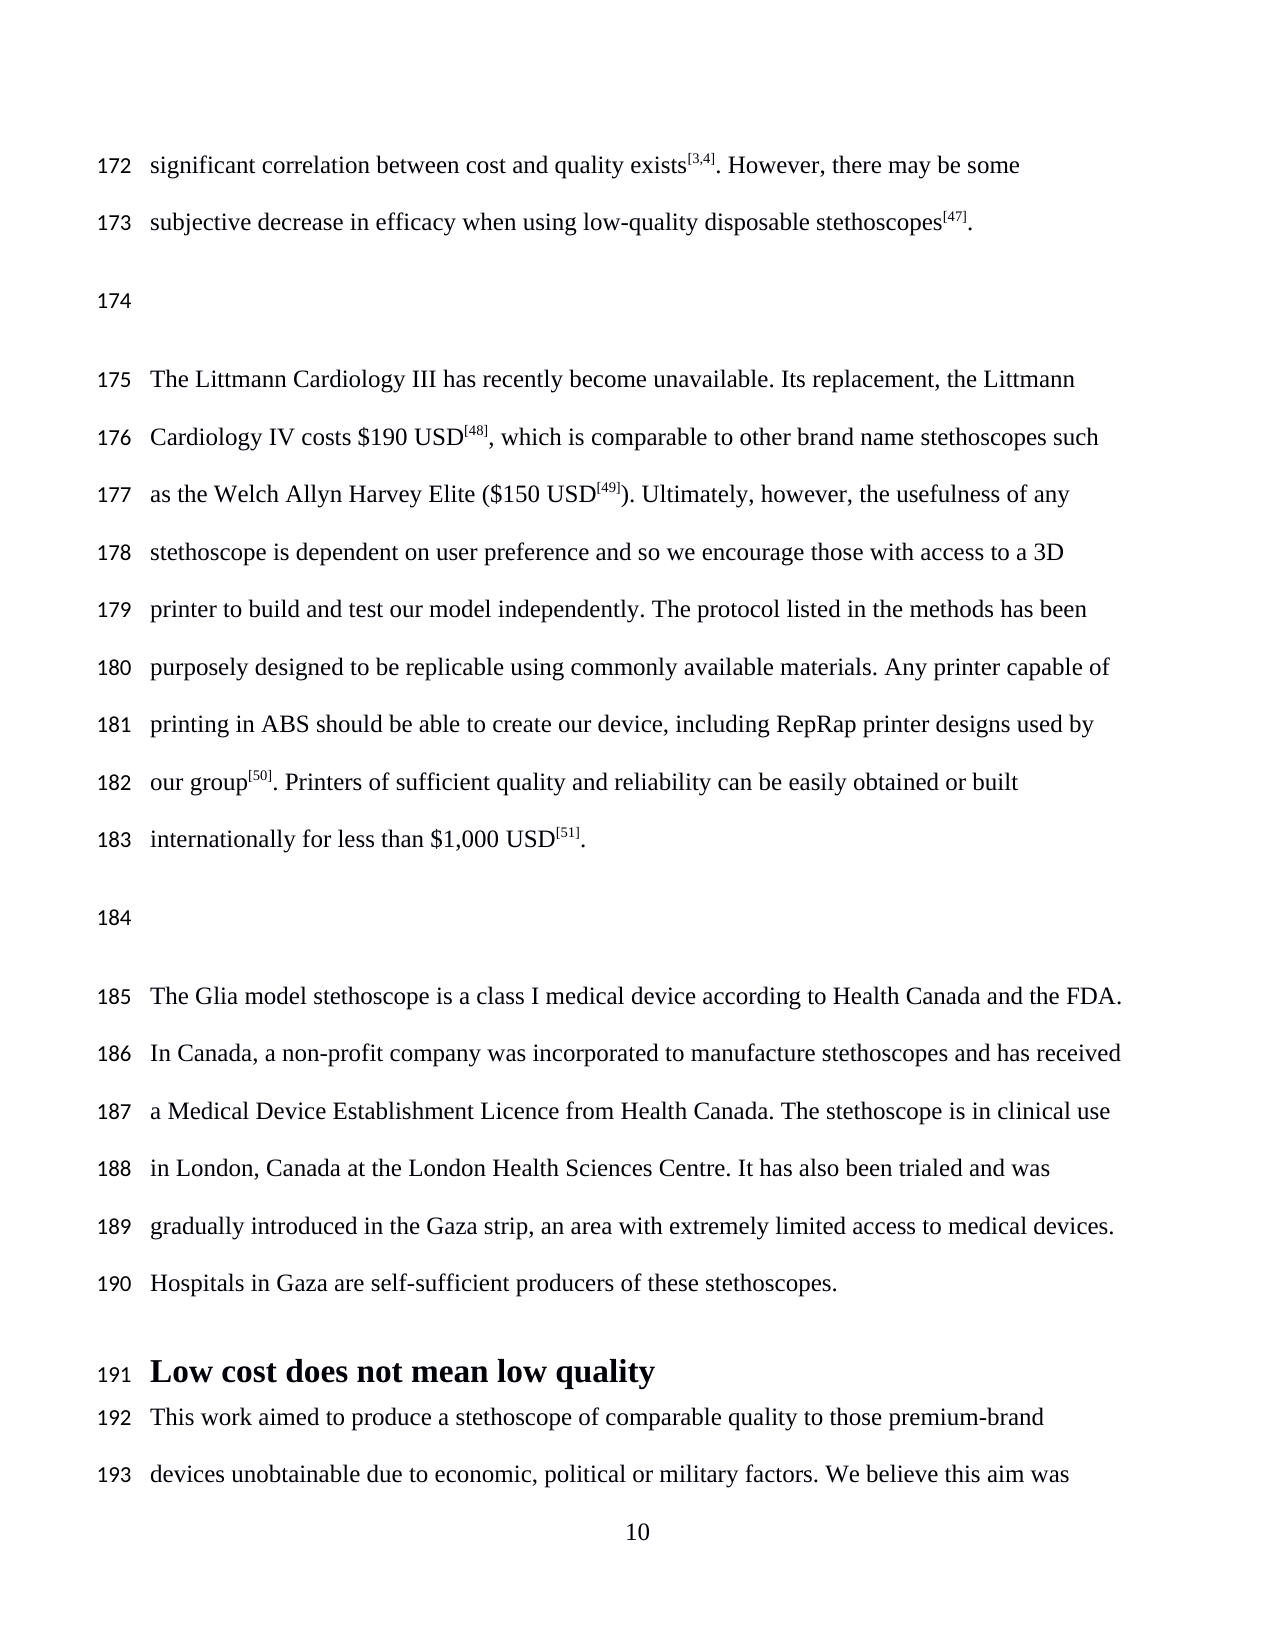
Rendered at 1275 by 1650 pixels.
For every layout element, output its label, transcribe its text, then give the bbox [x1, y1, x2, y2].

text This work aimed to produce a stethoscope of comparable quality to those premium-brand devices unobtainable due to economic, political or military factors. We believe this aim was [150, 1402, 1125, 1488]
text The Glia model stethoscope is a class I medical device according to Health Canada and the FDA. In Canada, a non-profit company was incorporated to manufacture stethoscopes and has received a Medical Device Establishment Licence from Health Canada. The stethoscope is in clinical use in London, Canada at the London Health Sciences Centre. It has also been trialed and was gradually introduced in the Gaza strip, an area with extremely limited access to medical devices. Hospitals in Gaza are self-sufficient producers of these stethoscopes. [150, 981, 1125, 1297]
text The Littmann Cardiology III has recently become unavailable. Its replacement, the Littmann Cardiology IV costs $190 USD[48], which is comparable to other brand name stethoscopes such as the Welch Allyn Harvey Elite ($150 USD[49]). Ultimately, however, the usefulness of any stethoscope is dependent on user preference and so we encourage those with access to a 3D printer to build and test our model independently. The protocol listed in the methods has been purposely designed to be replicable using commonly available materials. Any printer capable of printing in ABS should be able to create our device, including RepRap printer designs used by our group[50]. Printers of sufficient quality and reliability can be easily obtained or built internationally for less than $1,000 USD[51]. [150, 364, 1125, 853]
subtitle Low cost does not mean low quality [150, 1351, 1125, 1389]
text significant correlation between cost and quality exists[3,4]. However, there may be some subjective decrease in efficacy when using low-quality disposable stethoscopes[47]. [150, 150, 1125, 236]
